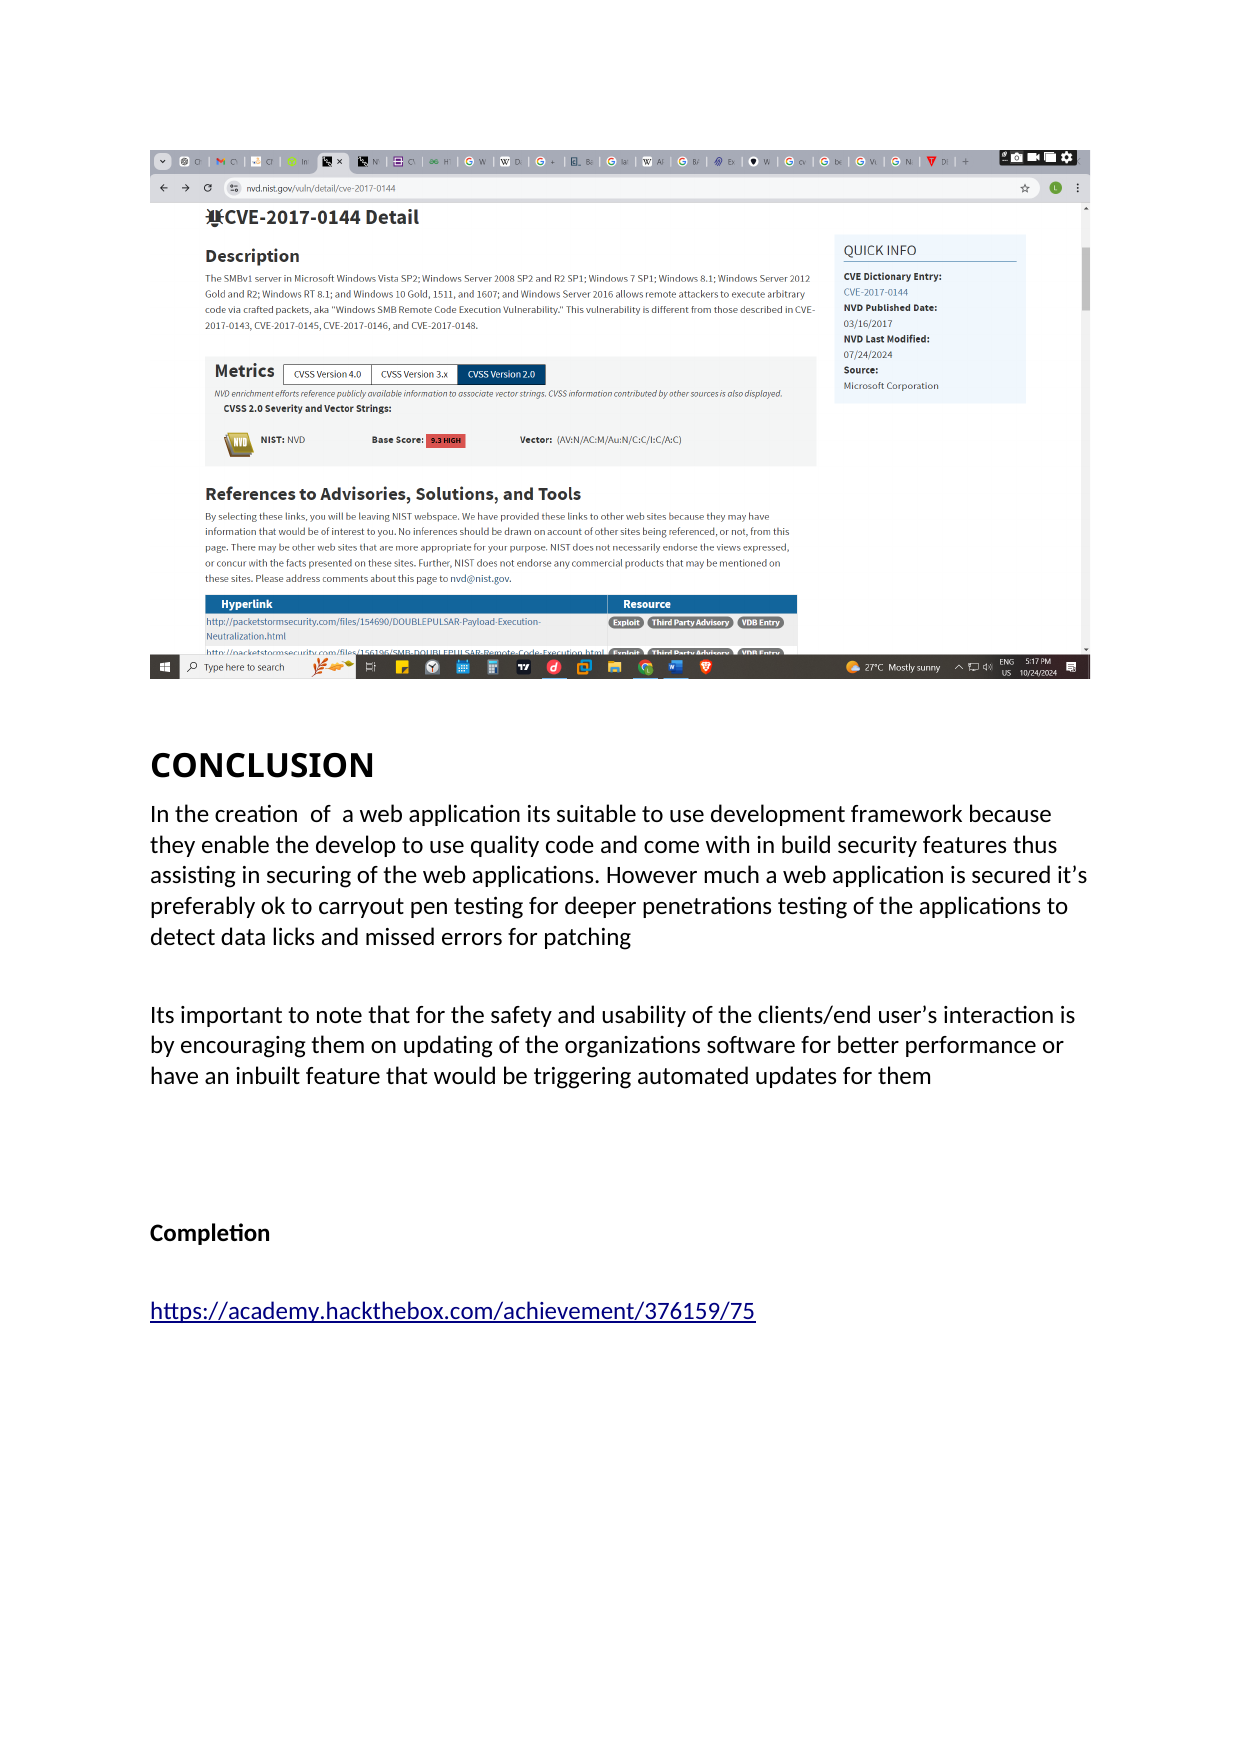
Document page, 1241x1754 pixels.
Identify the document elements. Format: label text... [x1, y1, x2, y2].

subtitle CONCLUSION [150, 741, 1090, 787]
text Completion [150, 1217, 1090, 1247]
text Its important to note that for the safety and usability of the clients/end user’s interaction is by encouraging them on updating of the organizations software for better performance or have an inbuilt feature that would be triggering automated updates for them [150, 999, 1090, 1091]
text https://academy.hackthebox.com/achievement/376159/75 [150, 1295, 1090, 1326]
text In the creation of a web application its suitable to use development framework because they enable the develop to use quality code and come with in build security features thus assisting in securing of the web applications. However much a web application is secured it’s preferably ok to carryout pen testing for deeper penetrations testing of the applications to detect data licks and missed errors for patching [150, 798, 1090, 951]
